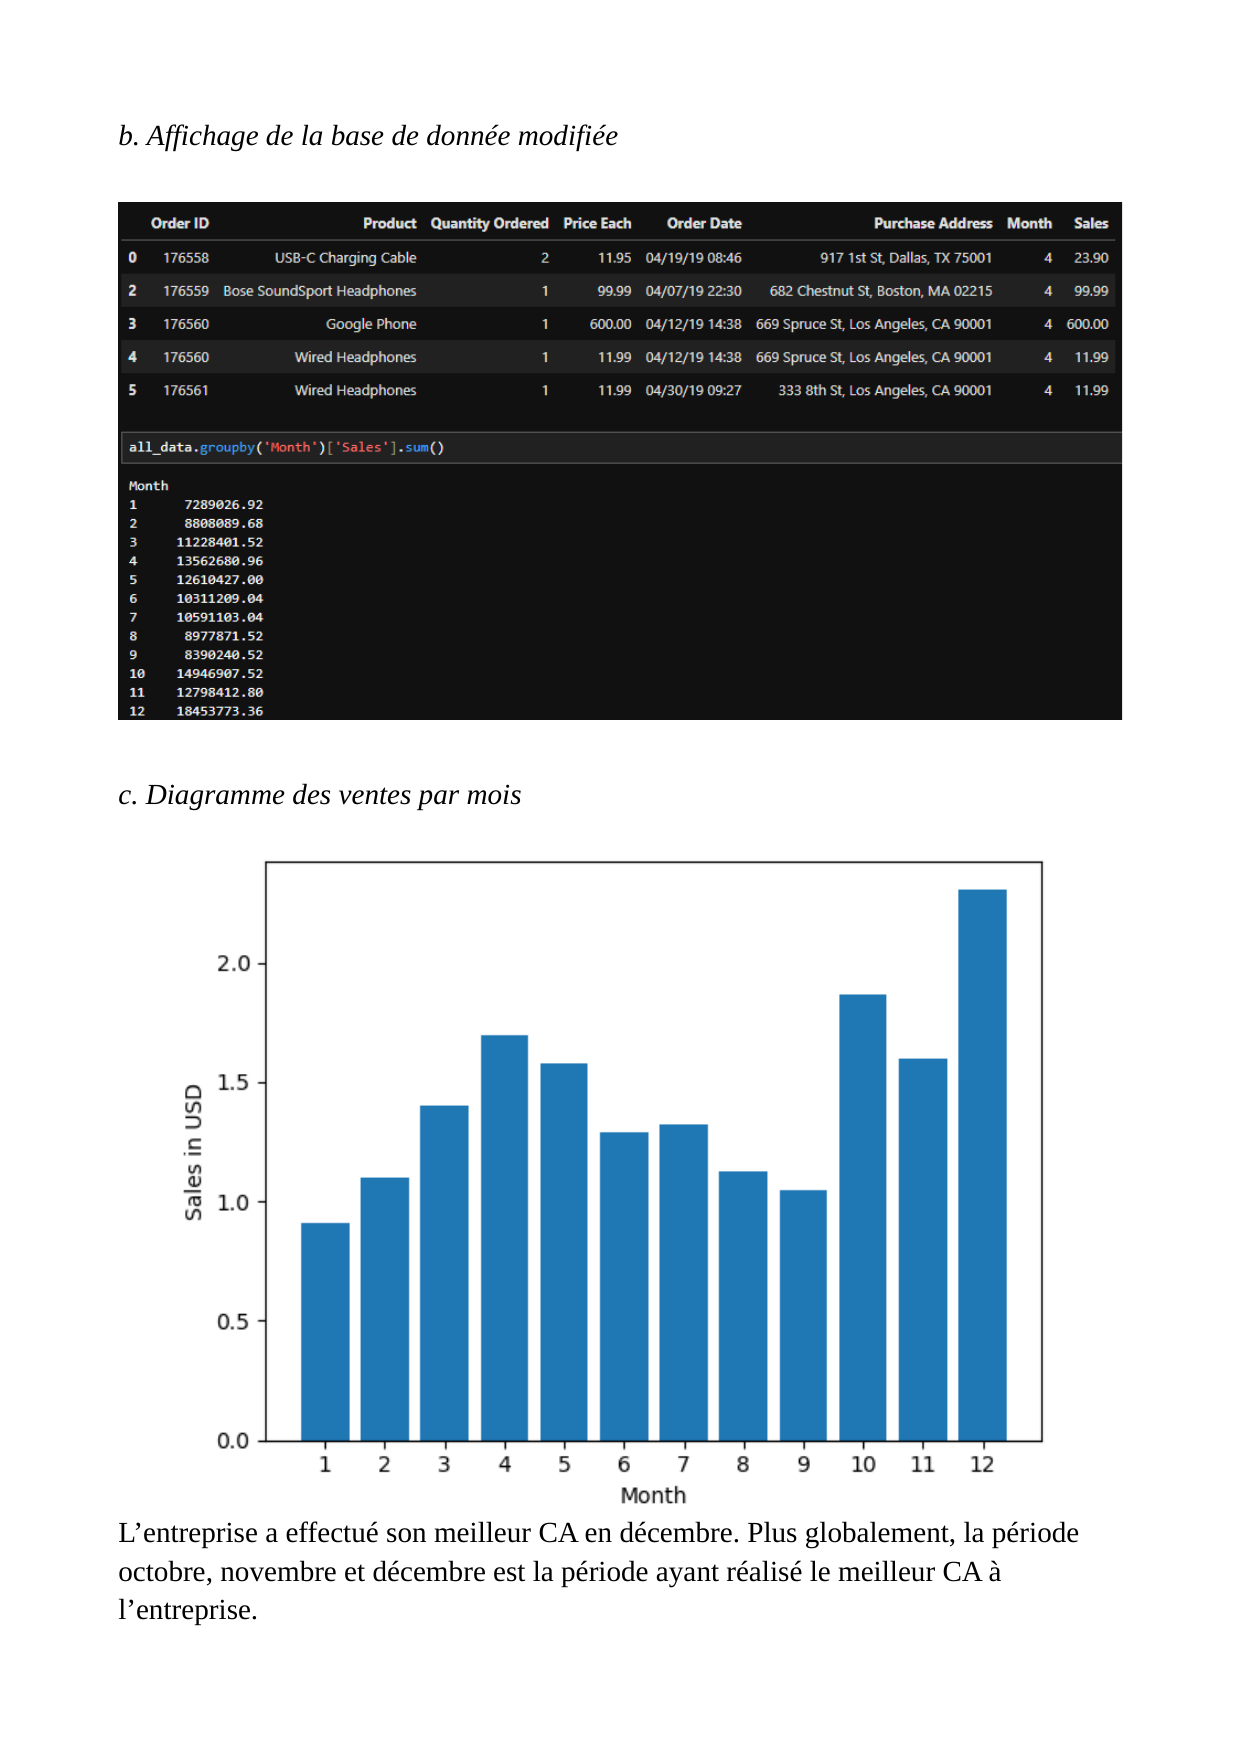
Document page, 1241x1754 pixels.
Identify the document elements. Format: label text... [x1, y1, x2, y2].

picture [118, 202, 1123, 720]
text c. Diagramme des ventes par mois [118, 777, 1122, 811]
picture [170, 857, 1054, 1516]
text L’entreprise a effectué son meilleur CA en décembre. Plus globalement, la période octobre, novembre et décembre est la période ayant réalisé le meilleur CA à l’entreprise. [118, 884, 1122, 1626]
text b. Affichage de la base de donnée modifiée [118, 118, 1122, 152]
